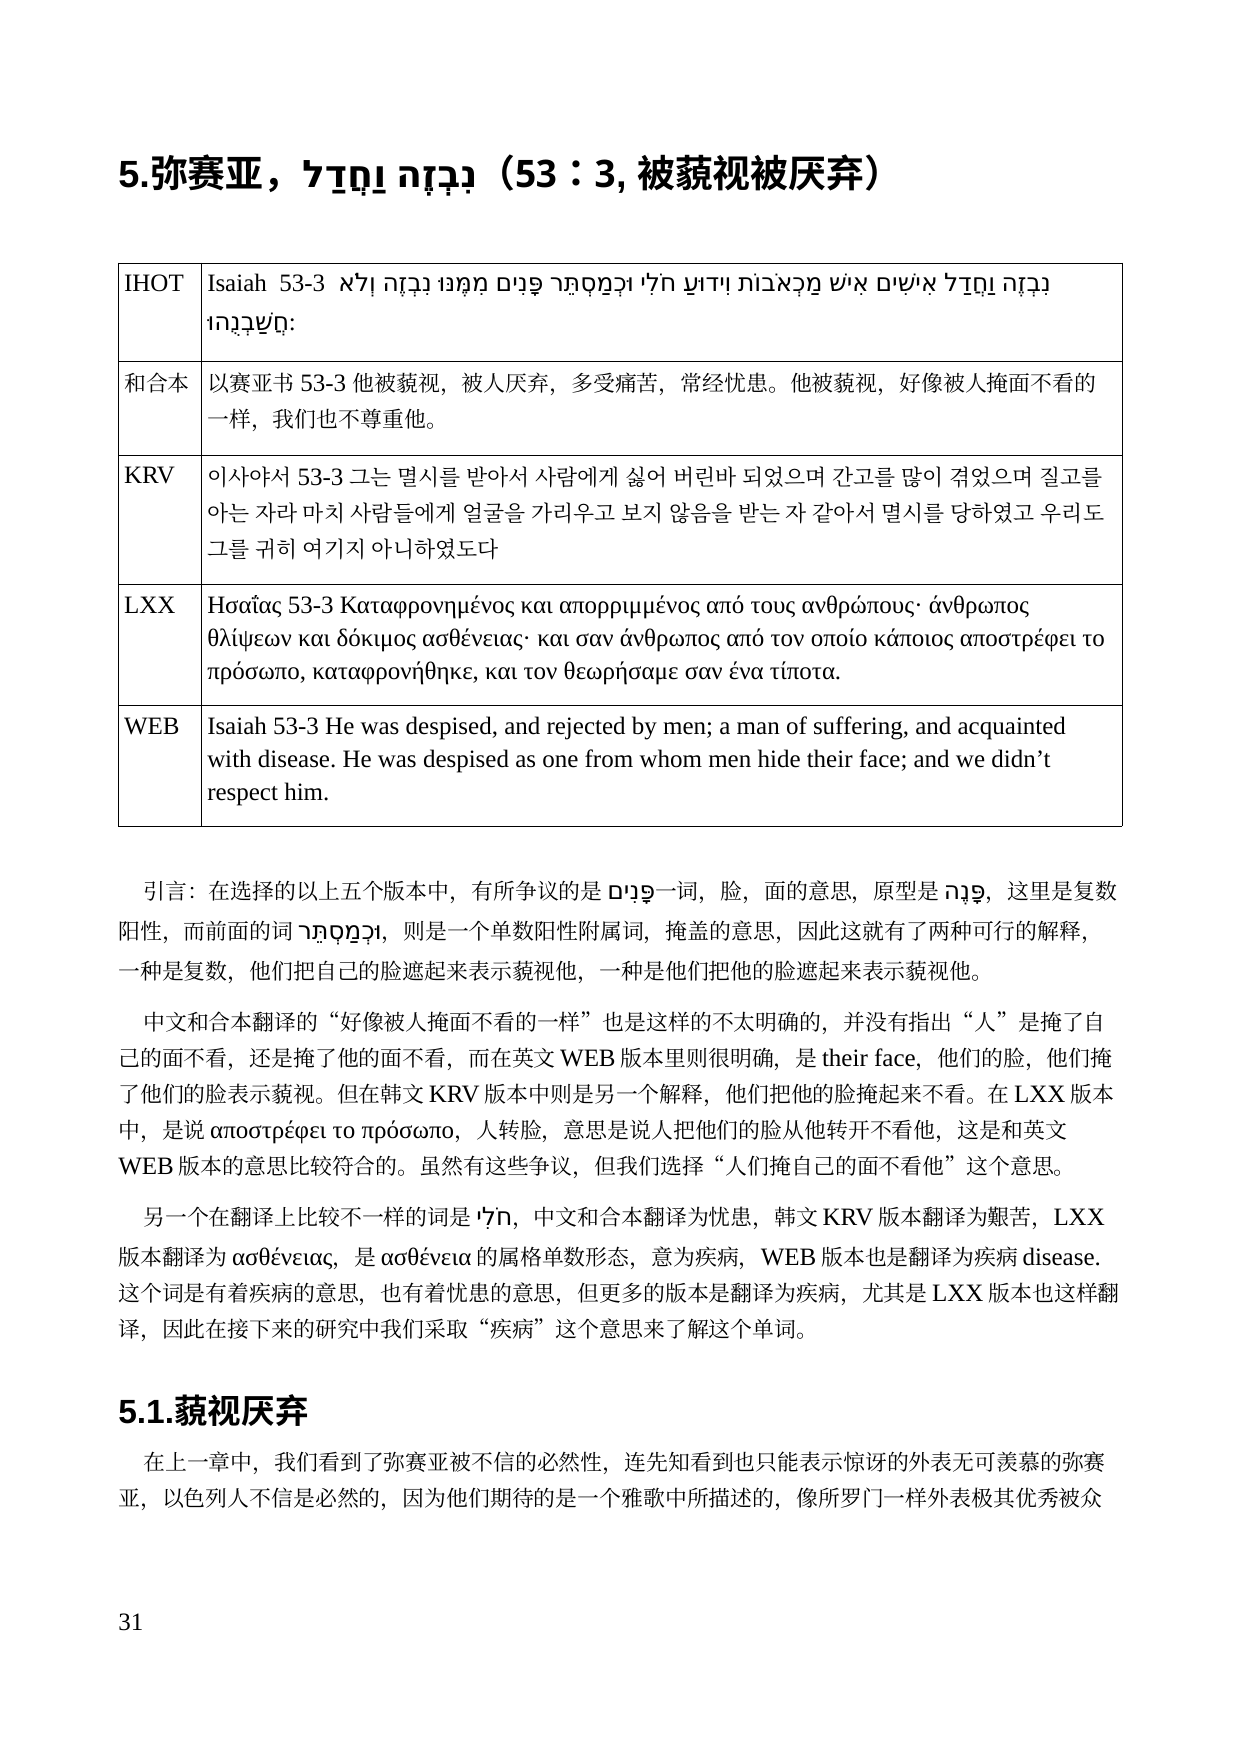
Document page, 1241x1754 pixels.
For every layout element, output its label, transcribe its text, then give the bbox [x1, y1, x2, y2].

table_cell WEB [119, 706, 201, 826]
table_cell Isaiah 53-3 He was despised, and rejected by men; a man of suffering, and acquainted with disease. He was despised as one from whom men hide their face; and we didn’t respect him. [202, 706, 1122, 826]
subtitle 5.弥赛亚，נִבְזֶה וַחֲדַל（53：3, 被藐视被厌弃） [118, 143, 1122, 203]
table_cell KRV [119, 456, 201, 584]
table_cell 以赛亚书 53-3 他被藐视，被人厌弃，多受痛苦，常经忧患。他被藐视，好像被人掩面不看的一样，我们也不尊重他。 [202, 362, 1122, 454]
table_cell LXX [119, 585, 201, 705]
subtitle 5.1.藐视厌弃 [118, 1384, 1122, 1433]
text 中文和合本翻译的“好像被人掩面不看的一样”也是这样的不太明确的，并没有指出“人”是掩了自己的面不看，还是掩了他的面不看，而在英文WEB版本里则很明确，是their face，他们的脸，他们掩了他们的脸表示藐视。但在韩文KRV版本中则是另一个解释，他们把他的脸掩起来不看。在LXX版本中，是说αποστρέφει το πρόσωπο，人转脸，意思是说人把他们的脸从他转开不看他，这是和英文WEB版本的意思比较符合的。虽然有这些争议，但我们选择“人们掩自己的面不看他”这个意思。 [118, 1005, 1122, 1181]
table_cell 和合本 [119, 362, 201, 454]
table_header Isaiah 53-3 נִבְזֶה וַחֲדַל אִישִׁים אִישׁ מַכְאֹבוֹת וִידוּעַ חֹלִי וּכְמַסְתֵּר פָּנִים מִמֶּנּוּ נִבְזֶה וְלֹא חֲשַׁבְנֻהוּ: [202, 264, 1122, 361]
table_cell 이사야서 53-3 그는 멸시를 받아서 사람에게 싫어 버린바 되었으며 간고를 많이 겪었으며 질고를 아는 자라 마치 사람들에게 얼굴을 가리우고 보지 않음을 받는 자 같아서 멸시를 당하였고 우리도 그를 귀히 여기지 아니하였도다 [202, 456, 1122, 584]
text 在上一章中，我们看到了弥赛亚被不信的必然性，连先知看到也只能表示惊讶的外表无可羡慕的弥赛亚，以色列人不信是必然的，因为他们期待的是一个雅歌中所描述的，像所罗门一样外表极其优秀被众 [118, 1445, 1122, 1513]
text 另一个在翻译上比较不一样的词是חֹלִי，中文和合本翻译为忧患，韩文KRV版本翻译为艱苦，LXX版本翻译为ασθένειας，是ασθένεια的属格单数形态，意为疾病，WEB版本也是翻译为疾病disease. 这个词是有着疾病的意思，也有着忧患的意思，但更多的版本是翻译为疾病，尤其是LXX版本也这样翻译，因此在接下来的研究中我们采取“疾病”这个意思来了解这个单词。 [118, 1200, 1122, 1344]
table_header IHOT [119, 264, 201, 361]
text 引言：在选择的以上五个版本中，有所争议的是פָּנִים一词，脸，面的意思，原型是פָּנֶה，这里是复数阳性，而前面的词וּכְמַסְתֵּר，则是一个单数阳性附属词，掩盖的意思，因此这就有了两种可行的解释，一种是复数，他们把自己的脸遮起来表示藐视他，一种是他们把他的脸遮起来表示藐视他。 [118, 874, 1122, 986]
table_cell Ησαΐας 53-3 Καταφρονημένος και απορριμμένος από τους ανθρώπους· άνθρωπος θλίψεων και δόκιμος ασθένειας· και σαν άνθρωπος από τον οποίο κάποιος αποστρέφει το πρόσωπο, καταφρονήθηκε, και τον θεωρήσαμε σαν ένα τίποτα. [202, 585, 1122, 705]
